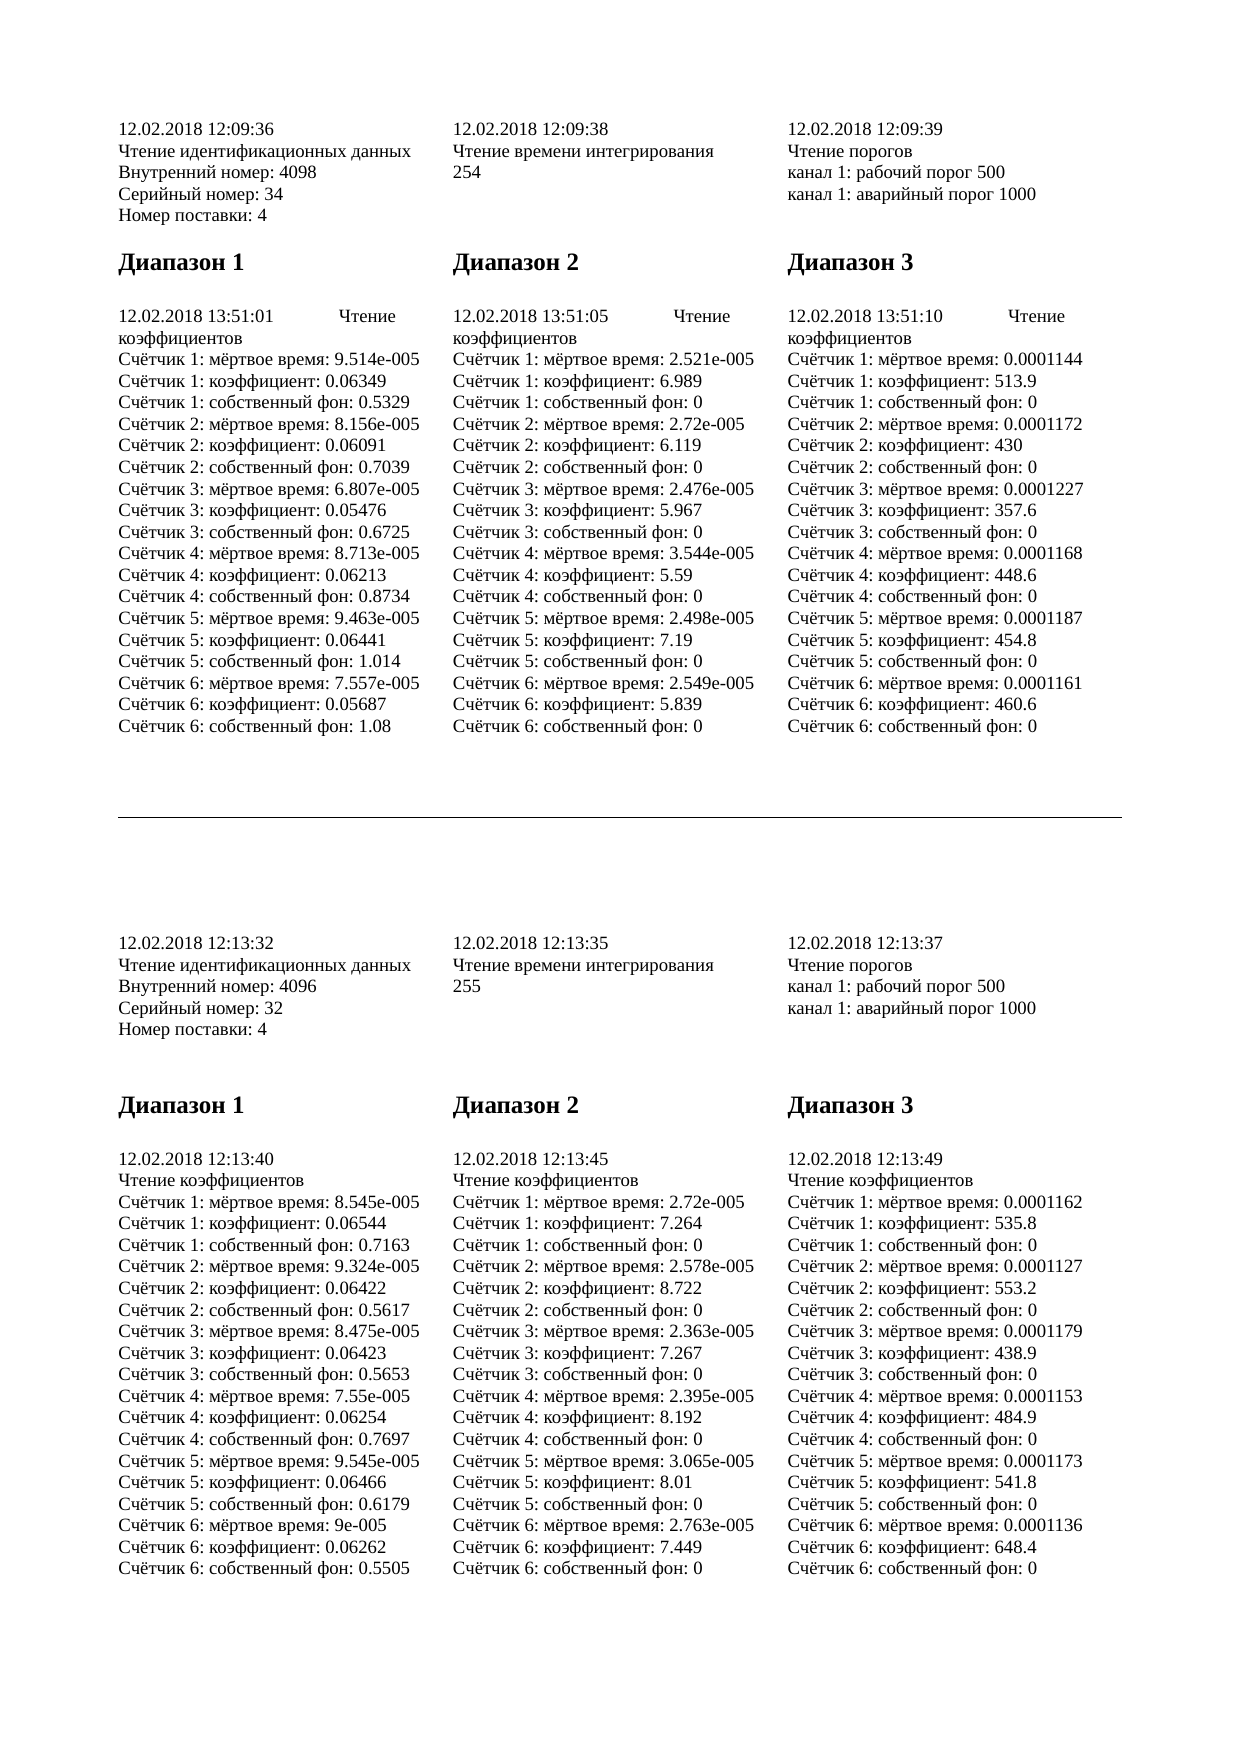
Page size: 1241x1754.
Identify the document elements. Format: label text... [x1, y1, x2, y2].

text Cчётчик 3: собственный фон: 0.5653 [118, 1363, 453, 1385]
text Диапазон 3 [787, 1090, 1122, 1119]
text Cчётчик 3: собственный фон: 0 [453, 1363, 787, 1385]
text Чтение порогов [787, 140, 1122, 161]
text Cчётчик 4: коэффициент: 0.06254 [118, 1406, 453, 1428]
text Cчётчик 2: коэффициент: 6.119 [453, 434, 787, 456]
text Cчётчик 6: собственный фон: 1.08 [118, 715, 453, 736]
text Чтение времени интегрирования [453, 140, 787, 161]
text Cчётчик 6: коэффициент: 7.449 [453, 1536, 787, 1557]
text Чтение идентификационных данных [118, 140, 453, 161]
text Cчётчик 4: мёртвое время: 0.0001153 [787, 1385, 1122, 1406]
text Диапазон 1 [118, 247, 453, 276]
text Cчётчик 2: коэффициент: 0.06091 [118, 434, 453, 456]
text канал 1: рабочий порог 500 [787, 161, 1122, 183]
text Чтение коэффициентов [118, 1169, 453, 1191]
text Cчётчик 2: коэффициент: 8.722 [453, 1277, 787, 1298]
text Cчётчик 3: собственный фон: 0 [787, 521, 1122, 542]
text Cчётчик 5: собственный фон: 0 [787, 1493, 1122, 1514]
text Cчётчик 1: мёртвое время: 0.0001162 [787, 1191, 1122, 1212]
text Cчётчик 4: мёртвое время: 8.713e-005 [118, 542, 453, 564]
text Чтение коэффициентов [453, 1169, 787, 1191]
text канал 1: аварийный порог 1000 [787, 997, 1122, 1018]
text Номер поставки: 4 [118, 204, 453, 226]
text Cчётчик 1: коэффициент: 0.06544 [118, 1212, 453, 1234]
text канал 1: рабочий порог 500 [787, 975, 1122, 997]
text Cчётчик 1: собственный фон: 0 [453, 1234, 787, 1255]
text Cчётчик 1: собственный фон: 0.5329 [118, 391, 453, 413]
text Cчётчик 2: мёртвое время: 9.324e-005 [118, 1255, 453, 1277]
text 12.02.2018 12:13:45 [453, 1148, 787, 1169]
text Cчётчик 2: собственный фон: 0.7039 [118, 456, 453, 477]
text Cчётчик 1: мёртвое время: 2.521e-005 [453, 348, 787, 370]
text Cчётчик 4: собственный фон: 0 [787, 585, 1122, 607]
text Cчётчик 4: коэффициент: 5.59 [453, 564, 787, 585]
text Cчётчик 2: собственный фон: 0.5617 [118, 1298, 453, 1320]
text Cчётчик 6: коэффициент: 460.6 [787, 693, 1122, 715]
text Cчётчик 4: собственный фон: 0.8734 [118, 585, 453, 607]
text Cчётчик 2: мёртвое время: 2.578e-005 [453, 1255, 787, 1277]
text Cчётчик 6: мёртвое время: 0.0001161 [787, 672, 1122, 693]
text Cчётчик 6: мёртвое время: 7.557e-005 [118, 672, 453, 693]
text Cчётчик 3: коэффициент: 0.05476 [118, 499, 453, 521]
text Cчётчик 6: коэффициент: 648.4 [787, 1536, 1122, 1557]
text Чтение коэффициентов [787, 1169, 1122, 1191]
text Cчётчик 1: мёртвое время: 8.545e-005 [118, 1191, 453, 1212]
text Диапазон 2 [453, 1090, 787, 1119]
text Cчётчик 2: собственный фон: 0 [453, 456, 787, 477]
text Cчётчик 3: мёртвое время: 8.475e-005 [118, 1320, 453, 1342]
text Cчётчик 1: собственный фон: 0 [453, 391, 787, 413]
text Cчётчик 6: собственный фон: 0 [453, 715, 787, 736]
text Cчётчик 3: мёртвое время: 2.363e-005 [453, 1320, 787, 1342]
text Cчётчик 3: собственный фон: 0 [787, 1363, 1122, 1385]
text Cчётчик 3: коэффициент: 357.6 [787, 499, 1122, 521]
text Cчётчик 5: мёртвое время: 9.463e-005 [118, 607, 453, 628]
text Cчётчик 6: собственный фон: 0 [453, 1557, 787, 1579]
text Диапазон 3 [787, 247, 1122, 276]
text Cчётчик 1: коэффициент: 7.264 [453, 1212, 787, 1234]
text Cчётчик 5: мёртвое время: 9.545e-005 [118, 1449, 453, 1471]
text Cчётчик 1: мёртвое время: 0.0001144 [787, 348, 1122, 370]
text Cчётчик 4: собственный фон: 0 [453, 585, 787, 607]
text Cчётчик 5: собственный фон: 0.6179 [118, 1493, 453, 1514]
text Cчётчик 3: коэффициент: 7.267 [453, 1342, 787, 1363]
text Чтение идентификационных данных [118, 953, 453, 975]
text Cчётчик 3: мёртвое время: 6.807e-005 [118, 477, 453, 499]
text Cчётчик 3: мёртвое время: 0.0001179 [787, 1320, 1122, 1342]
text Cчётчик 4: коэффициент: 0.06213 [118, 564, 453, 585]
text Cчётчик 6: мёртвое время: 9e-005 [118, 1514, 453, 1536]
text Cчётчик 2: коэффициент: 0.06422 [118, 1277, 453, 1298]
text Cчётчик 4: коэффициент: 448.6 [787, 564, 1122, 585]
text Cчётчик 4: коэффициент: 484.9 [787, 1406, 1122, 1428]
text Cчётчик 4: собственный фон: 0.7697 [118, 1428, 453, 1449]
text Серийный номер: 34 [118, 183, 453, 204]
text Cчётчик 6: мёртвое время: 0.0001136 [787, 1514, 1122, 1536]
text Cчётчик 1: коэффициент: 513.9 [787, 370, 1122, 391]
text Cчётчик 6: собственный фон: 0 [787, 1557, 1122, 1579]
text Cчётчик 2: мёртвое время: 8.156e-005 [118, 413, 453, 434]
text Cчётчик 4: мёртвое время: 2.395e-005 [453, 1385, 787, 1406]
text Cчётчик 6: собственный фон: 0.5505 [118, 1557, 453, 1579]
text Cчётчик 2: собственный фон: 0 [787, 456, 1122, 477]
text Cчётчик 5: коэффициент: 7.19 [453, 628, 787, 650]
text Cчётчик 5: коэффициент: 0.06441 [118, 628, 453, 650]
text Cчётчик 1: мёртвое время: 9.514e-005 [118, 348, 453, 370]
text Cчётчик 5: коэффициент: 0.06466 [118, 1471, 453, 1493]
text 12.02.2018 12:09:38 [453, 118, 787, 140]
text Номер поставки: 4 [118, 1018, 453, 1040]
text Cчётчик 5: собственный фон: 0 [453, 650, 787, 672]
text Cчётчик 5: мёртвое время: 0.0001187 [787, 607, 1122, 628]
text Чтение времени интегрирования [453, 953, 787, 975]
text Cчётчик 2: собственный фон: 0 [787, 1298, 1122, 1320]
text Чтение порогов [787, 953, 1122, 975]
text Cчётчик 5: коэффициент: 8.01 [453, 1471, 787, 1493]
text Cчётчик 6: коэффициент: 0.05687 [118, 693, 453, 715]
text 12.02.2018 12:09:39 [787, 118, 1122, 140]
text Диапазон 1 [118, 1090, 453, 1119]
text Cчётчик 1: собственный фон: 0 [787, 1234, 1122, 1255]
text Cчётчик 3: коэффициент: 438.9 [787, 1342, 1122, 1363]
text Cчётчик 6: коэффициент: 0.06262 [118, 1536, 453, 1557]
text Cчётчик 3: мёртвое время: 0.0001227 [787, 477, 1122, 499]
text Cчётчик 5: собственный фон: 0 [787, 650, 1122, 672]
text 12.02.2018 12:13:32 [118, 932, 453, 953]
text Cчётчик 5: мёртвое время: 0.0001173 [787, 1449, 1122, 1471]
text Cчётчик 3: коэффициент: 5.967 [453, 499, 787, 521]
text Cчётчик 6: мёртвое время: 2.763e-005 [453, 1514, 787, 1536]
text Cчётчик 1: коэффициент: 0.06349 [118, 370, 453, 391]
text 12.02.2018 12:13:37 [787, 932, 1122, 953]
text Cчётчик 1: собственный фон: 0 [787, 391, 1122, 413]
text 12.02.2018 12:13:35 [453, 932, 787, 953]
text Cчётчик 6: мёртвое время: 2.549e-005 [453, 672, 787, 693]
text Cчётчик 5: мёртвое время: 2.498e-005 [453, 607, 787, 628]
text 254 [453, 161, 787, 183]
text Cчётчик 2: мёртвое время: 0.0001127 [787, 1255, 1122, 1277]
text Серийный номер: 32 [118, 997, 453, 1018]
text Cчётчик 6: собственный фон: 0 [787, 715, 1122, 736]
text Cчётчик 5: коэффициент: 454.8 [787, 628, 1122, 650]
text Cчётчик 1: собственный фон: 0.7163 [118, 1234, 453, 1255]
text 12.02.2018 12:13:40 [118, 1148, 453, 1169]
text Внутренний номер: 4098 [118, 161, 453, 183]
text Cчётчик 3: собственный фон: 0.6725 [118, 521, 453, 542]
text 255 [453, 975, 787, 997]
text Cчётчик 2: коэффициент: 430 [787, 434, 1122, 456]
text Cчётчик 2: собственный фон: 0 [453, 1298, 787, 1320]
text Cчётчик 5: собственный фон: 0 [453, 1493, 787, 1514]
text Cчётчик 4: мёртвое время: 7.55e-005 [118, 1385, 453, 1406]
text Cчётчик 4: мёртвое время: 0.0001168 [787, 542, 1122, 564]
text 12.02.2018 12:09:36 [118, 118, 453, 140]
text Cчётчик 1: коэффициент: 535.8 [787, 1212, 1122, 1234]
text Диапазон 2 [453, 247, 787, 276]
text Cчётчик 4: мёртвое время: 3.544e-005 [453, 542, 787, 564]
text Cчётчик 3: коэффициент: 0.06423 [118, 1342, 453, 1363]
text 12.02.2018 13:51:05 Чтение коэффициентов [453, 305, 787, 348]
text Cчётчик 1: коэффициент: 6.989 [453, 370, 787, 391]
text Cчётчик 4: собственный фон: 0 [453, 1428, 787, 1449]
text Cчётчик 2: мёртвое время: 0.0001172 [787, 413, 1122, 434]
text 12.02.2018 13:51:01 Чтение коэффициентов [118, 305, 453, 348]
text Внутренний номер: 4096 [118, 975, 453, 997]
text Cчётчик 3: собственный фон: 0 [453, 521, 787, 542]
text Cчётчик 4: коэффициент: 8.192 [453, 1406, 787, 1428]
text Cчётчик 5: мёртвое время: 3.065e-005 [453, 1449, 787, 1471]
text Cчётчик 4: собственный фон: 0 [787, 1428, 1122, 1449]
text канал 1: аварийный порог 1000 [787, 183, 1122, 204]
text Cчётчик 2: коэффициент: 553.2 [787, 1277, 1122, 1298]
text Cчётчик 3: мёртвое время: 2.476e-005 [453, 477, 787, 499]
text Cчётчик 6: коэффициент: 5.839 [453, 693, 787, 715]
text Cчётчик 5: собственный фон: 1.014 [118, 650, 453, 672]
text Cчётчик 2: мёртвое время: 2.72e-005 [453, 413, 787, 434]
text 12.02.2018 13:51:10 Чтение коэффициентов [787, 305, 1122, 348]
text 12.02.2018 12:13:49 [787, 1148, 1122, 1169]
text Cчётчик 5: коэффициент: 541.8 [787, 1471, 1122, 1493]
text Cчётчик 1: мёртвое время: 2.72e-005 [453, 1191, 787, 1212]
